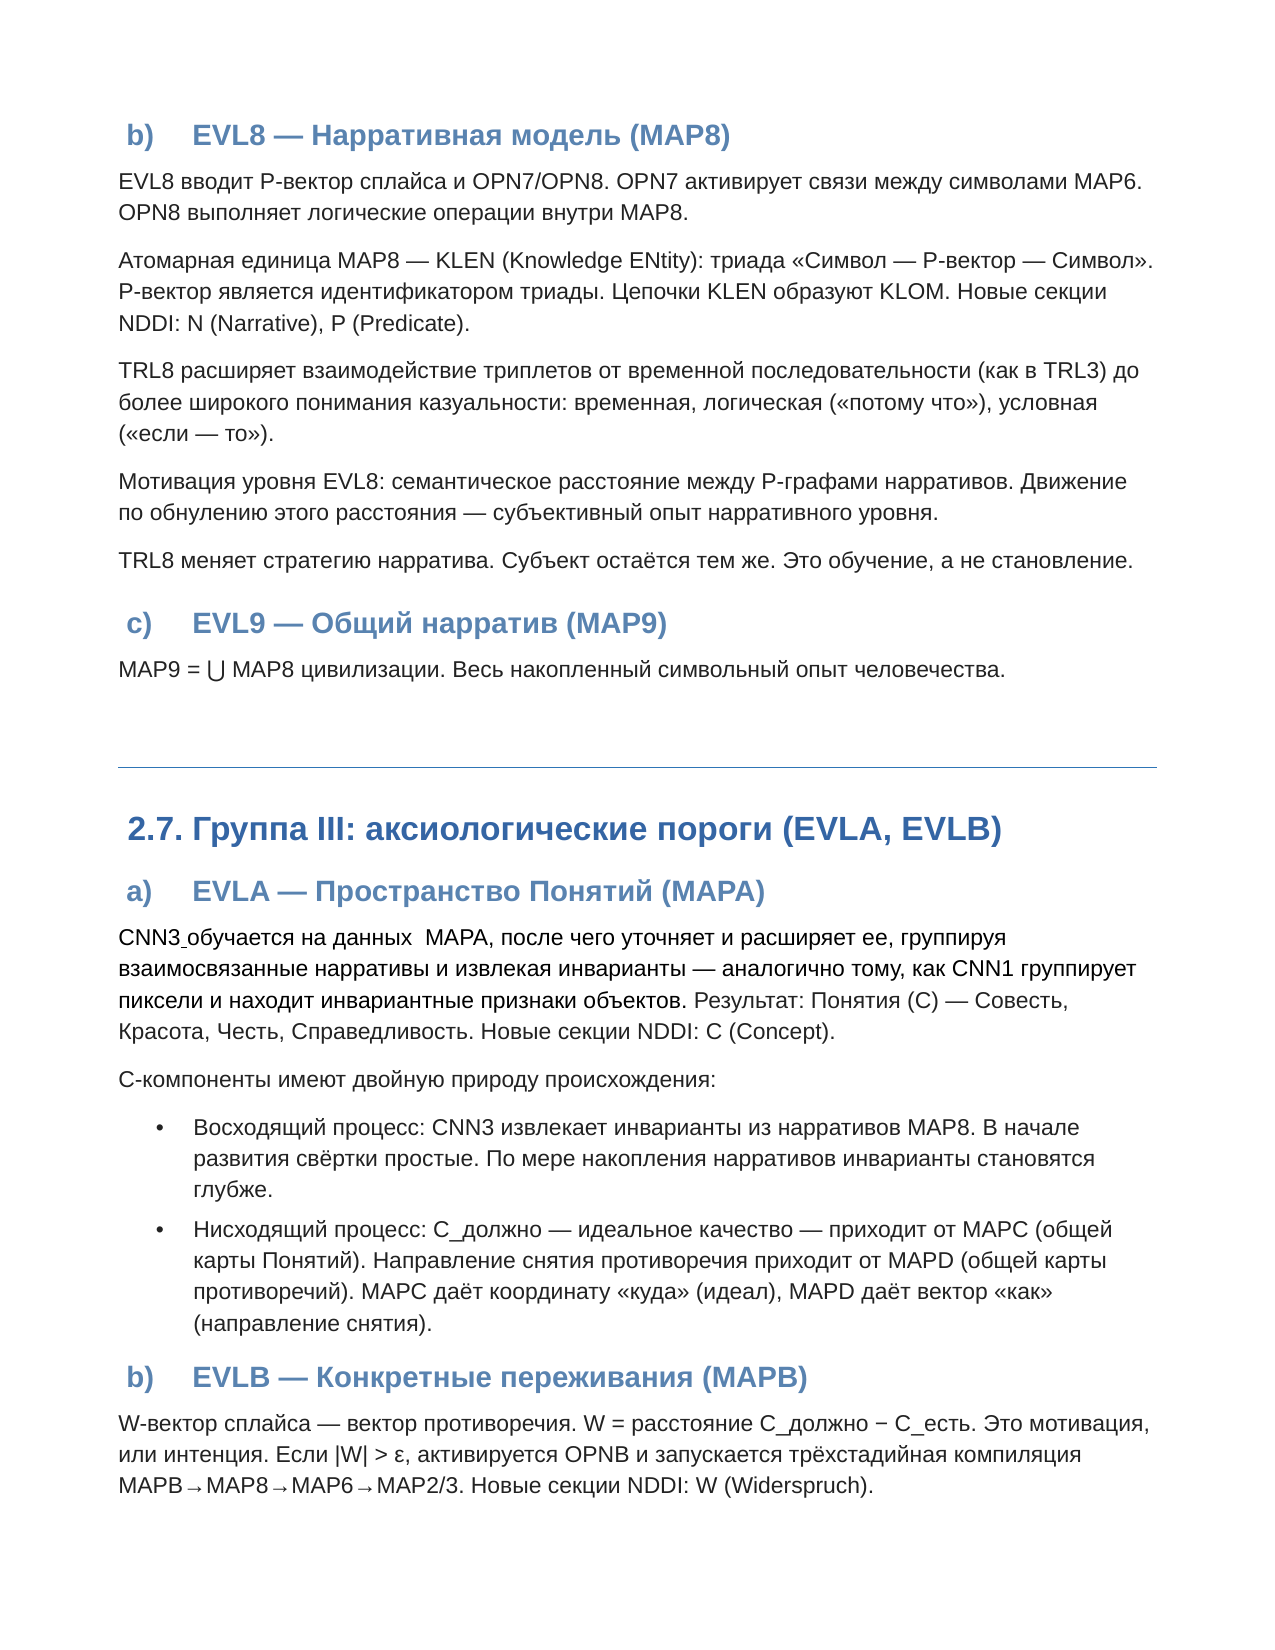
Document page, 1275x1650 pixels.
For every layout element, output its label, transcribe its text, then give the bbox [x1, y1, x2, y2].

subtitle EVLA — Пространство Понятий (MAPA) [118, 874, 1157, 908]
text Мотивация уровня EVL8: семантическое расстояние между P-графами нарративов. Движение по обнулению этого расстояния — субъективный опыт нарративного уровня. [118, 464, 1157, 527]
text TRL8 расширяет взаимодействие триплетов от временной последовательности (как в TRL3) до более широкого понимания казуальности: временная, логическая («потому что»), условная («если — то»). [118, 354, 1157, 448]
text TRL8 меняет стратегию нарратива. Субъект остаётся тем же. Это обучение, а не становление. [118, 543, 1157, 575]
text C-компоненты имеют двойную природу происхождения: [118, 1062, 1157, 1093]
text MAP9 = ⋃ MAP8 цивилизации. Весь накопленный символьный опыт человечества. [118, 652, 1157, 683]
subtitle EVLB — Конкретные переживания (MAPB) [118, 1360, 1157, 1394]
text EVL8 вводит P-вектор сплайса и OPN7/OPN8. OPN7 активирует связи между символами MAP6. OPN8 выполняет логические операции внутри MAP8. [118, 164, 1157, 227]
list Восходящий процесс: CNN3 извлекает инварианты из нарративов MAP8. В начале развития свёртки простые. По мере накопления нарративов инварианты становятся глубже. [156, 1110, 1157, 1204]
text W-вектор сплайса — вектор противоречия. W = расстояние C_должно − C_есть. Это мотивация, или интенция. Если |W| > ε, активируется OPNB и запускается трёхстадийная компиляция MAPB→MAP8→MAP6→MAP2/3. Новые секции NDDI: W (Widerspruch). [118, 1406, 1157, 1500]
list Нисходящий процесс: C_должно — идеальное качество — приходит от MAPC (общей карты Понятий). Направление снятия противоречия приходит от MAPD (общей карты противоречий). MAPC даёт координату «куда» (идеал), MAPD даёт вектор «как» (направление снятия). [156, 1212, 1157, 1337]
subtitle EVL9 — Общий нарратив (MAP9) [118, 606, 1157, 640]
subtitle EVL8 — Нарративная модель (MAP8) [118, 118, 1157, 152]
subtitle Группа III: аксиологические пороги (EVLA, EVLB) [118, 809, 1157, 847]
text Атомарная единица MAP8 — KLEN (Knowledge ENtity): триада «Символ — P-вектор — Символ». P-вектор является идентификатором триады. Цепочки KLEN образуют KLOM. Новые секции NDDI: N (Narrative), P (Predicate). [118, 243, 1157, 337]
text CNN3 обучается на данных MAPA, после чего уточняет и расширяет ее, группируя взаимосвязанные нарративы и извлекая инварианты — аналогично тому, как CNN1 группирует пиксели и находит инвариантные признаки объектов. Результат: Понятия (C) — Совесть, Красота, Честь, Справедливость. Новые секции NDDI: C (Concept). [118, 921, 1157, 1046]
